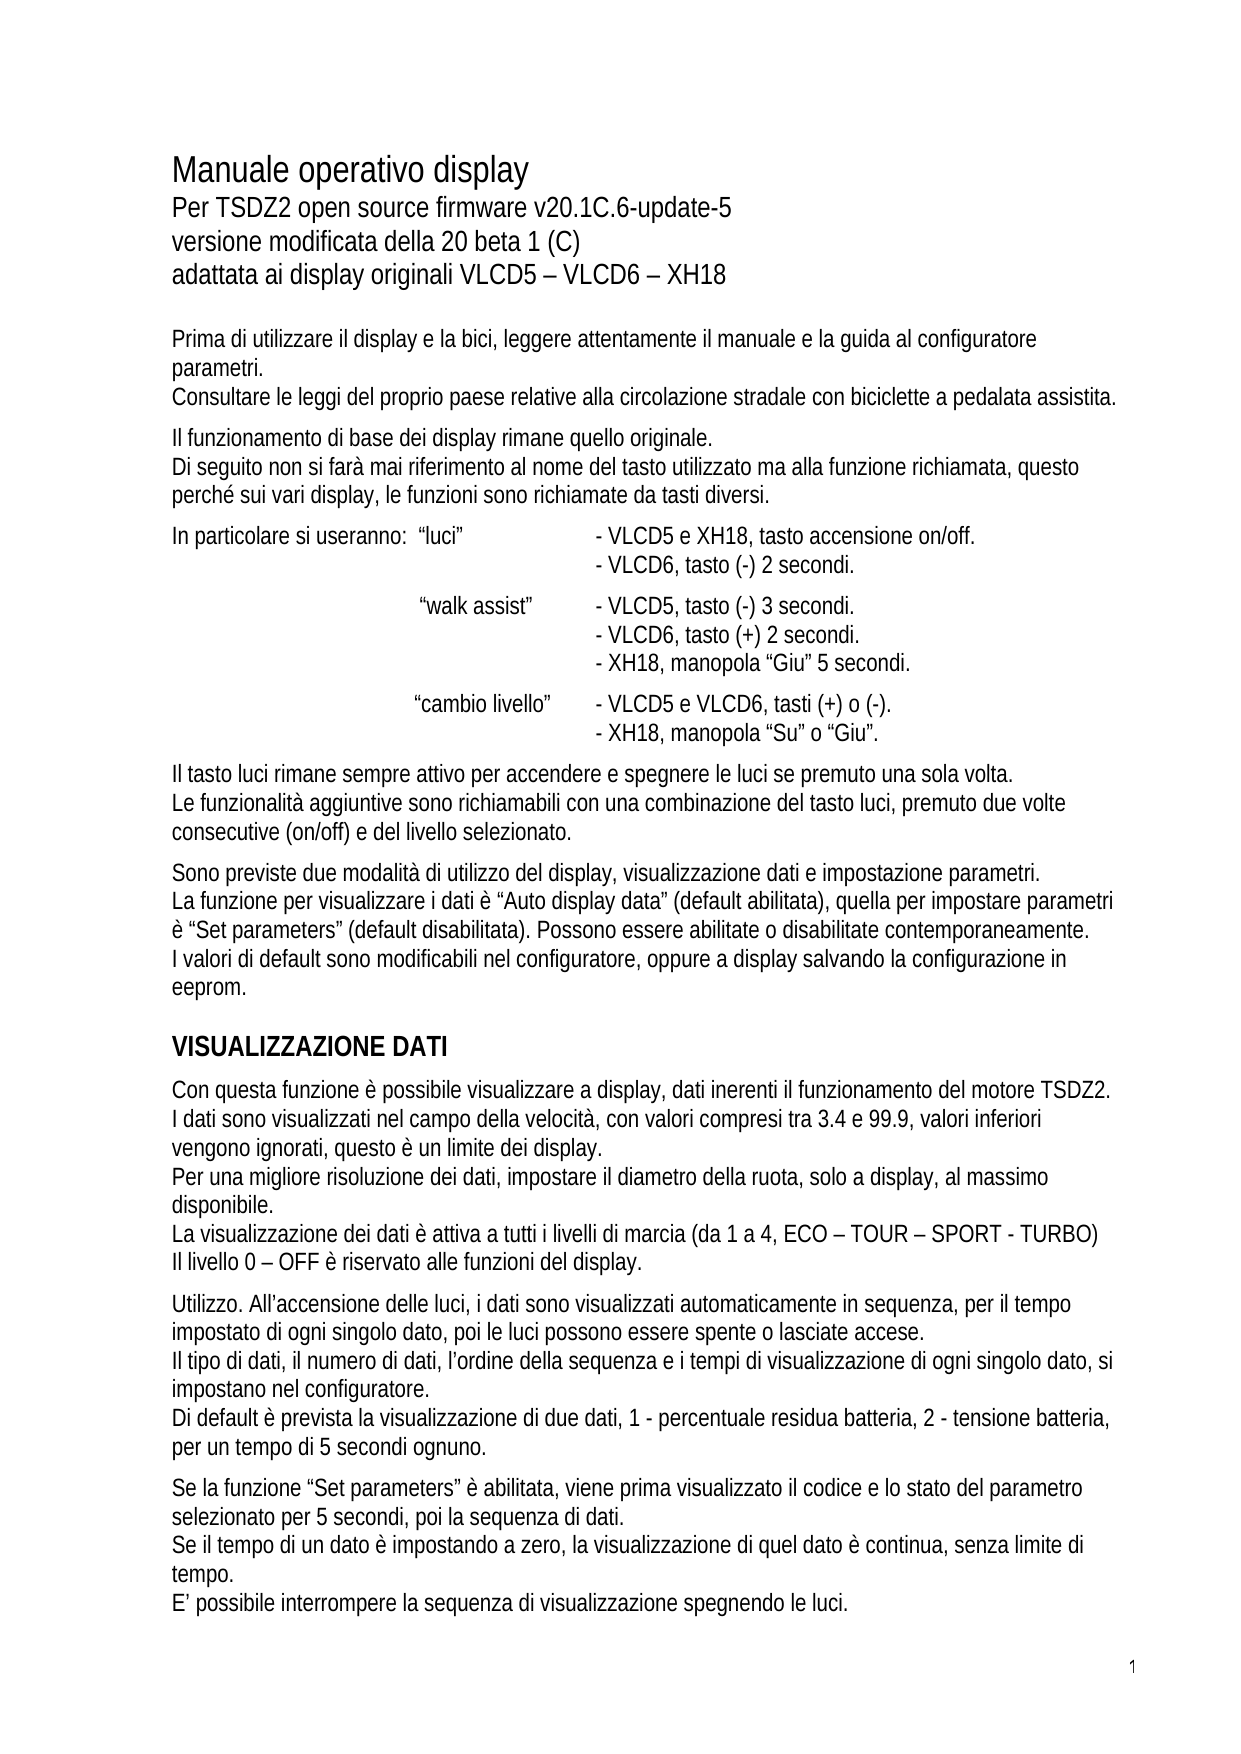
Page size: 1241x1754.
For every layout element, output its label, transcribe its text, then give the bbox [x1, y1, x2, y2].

text La visualizzazione dei dati è attiva a tutti i livelli di marcia (da 1 a 4, ECO – TOUR – SPORT - TURBO) [172, 1219, 1125, 1247]
subtitle Manuale operativo display [172, 148, 1125, 191]
text La funzione per visualizzare i dati è “Auto display data” (default abilitata), quella per impostare parametri è “Set parameters” (default disabilitata). Possono essere abilitate o disabilitate contemporaneamente. [172, 886, 1125, 944]
text - XH18, manopola “Giu” 5 secondi. [227, 648, 1125, 677]
text Con questa funzione è possibile visualizzare a display, dati inerenti il funzionamento del motore TSDZ2. [172, 1076, 1125, 1104]
text E’ possibile interrompere la sequenza di visualizzazione spegnendo le luci. [172, 1587, 1125, 1616]
text adattata ai display originali VLCD5 – VLCD6 – XH18 [172, 257, 1125, 291]
text Sono previste due modalità di utilizzo del display, visualizzazione dati e impostazione parametri. [172, 858, 1125, 886]
text - XH18, manopola “Su” o “Giu”. [227, 718, 1125, 747]
text Il funzionamento di base dei display rimane quello originale. [172, 423, 1125, 451]
text Di seguito non si farà mai riferimento al nome del tasto utilizzato ma alla funzione richiamata, questo perché sui vari display, le funzioni sono richiamate da tasti diversi. [172, 451, 1125, 509]
text I dati sono visualizzati nel campo della velocità, con valori compresi tra 3.4 e 99.9, valori inferiori vengono ignorati, questo è un limite dei display. [172, 1104, 1125, 1161]
text Prima di utilizzare il display e la bici, leggere attentamente il manuale e la guida al configuratore parametri. [172, 324, 1125, 382]
text Consultare le leggi del proprio paese relative alla circolazione stradale con biciclette a pedalata assistita. [172, 382, 1125, 410]
text Se il tempo di un dato è impostando a zero, la visualizzazione di quel dato è continua, senza limite di tempo. [172, 1530, 1125, 1587]
text - VLCD6, tasto (+) 2 secondi. [172, 620, 1125, 648]
text Il tasto luci rimane sempre attivo per accendere e spegnere le luci se premuto una sola volta. [172, 759, 1125, 788]
text - VLCD6, tasto (-) 2 secondi. [172, 550, 1125, 578]
text Se la funzione “Set parameters” è abilitata, viene prima visualizzato il codice e lo stato del parametro selezionato per 5 secondi, poi la sequenza di dati. [172, 1473, 1125, 1530]
text Il tipo di dati, il numero di dati, l’ordine della sequenza e i tempi di visualizzazione di ogni singolo dato, si impostano nel configuratore. [172, 1346, 1125, 1403]
text VISUALIZZAZIONE DATI [172, 1029, 1125, 1063]
text In particolare si useranno: “luci” - VLCD5 e XH18, tasto accensione on/off. [172, 521, 1125, 550]
text “walk assist” - VLCD5, tasto (-) 3 secondi. [172, 591, 1125, 620]
text Per una migliore risoluzione dei dati, impostare il diametro della ruota, solo a display, al massimo disponibile. [172, 1161, 1125, 1219]
text Utilizzo. All’accensione delle luci, i dati sono visualizzati automaticamente in sequenza, per il tempo impostato di ogni singolo dato, poi le luci possono essere spente o lasciate accese. [172, 1288, 1125, 1346]
text Per TSDZ2 open source firmware v20.1C.6-update-5 [172, 191, 1125, 224]
text Il livello 0 – OFF è riservato alle funzioni del display. [172, 1247, 1125, 1276]
text versione modificata della 20 beta 1 (C) [172, 224, 1125, 257]
text I valori di default sono modificabili nel configuratore, oppure a display salvando la configurazione in eeprom. [172, 944, 1125, 1001]
text “cambio livello” - VLCD5 e VLCD6, tasti (+) o (-). [374, 689, 1125, 718]
text Le funzionalità aggiuntive sono richiamabili con una combinazione del tasto luci, premuto due volte consecutive (on/off) e del livello selezionato. [172, 788, 1125, 845]
text Di default è prevista la visualizzazione di due dati, 1 - percentuale residua batteria, 2 - tensione batteria, per un tempo di 5 secondi ognuno. [172, 1403, 1125, 1460]
